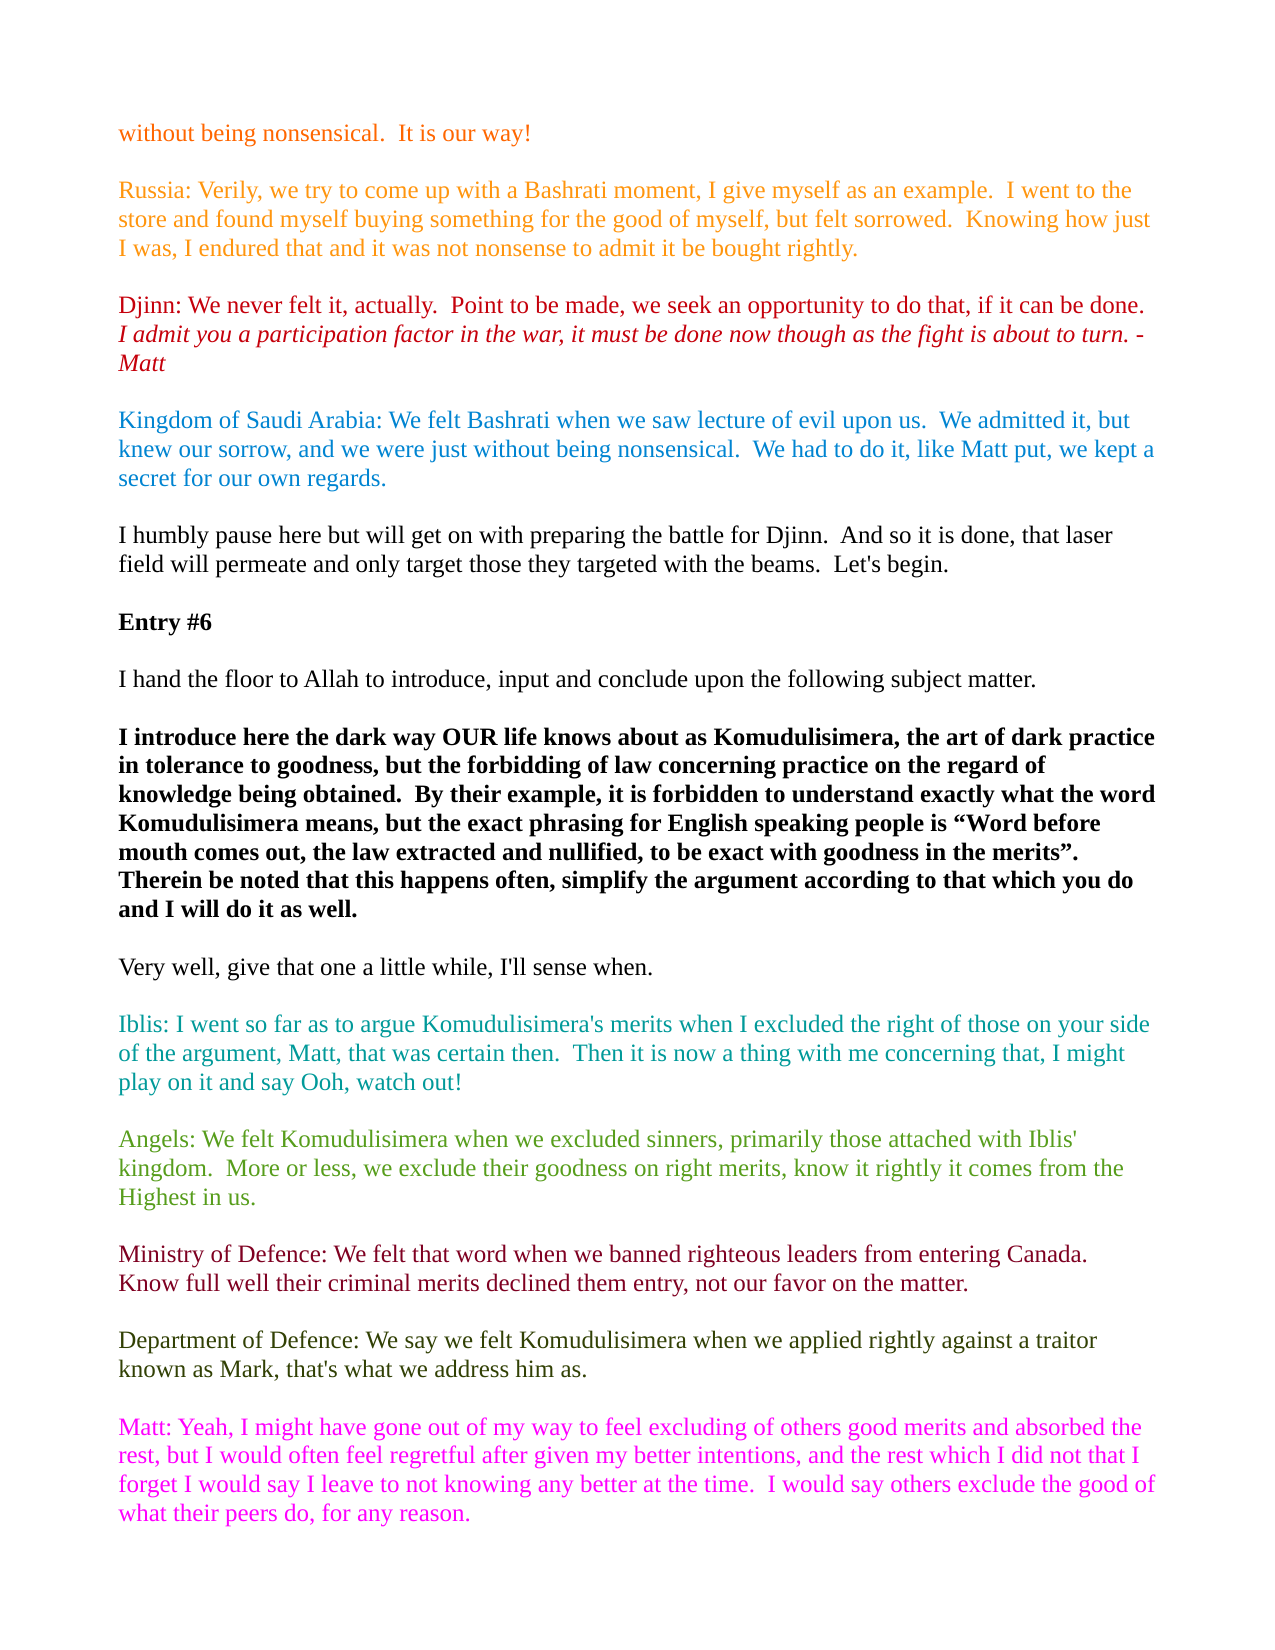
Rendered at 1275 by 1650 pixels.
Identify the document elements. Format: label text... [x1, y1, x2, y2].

text Iblis: I went so far as to argue Komudulisimera's merits when I excluded the right of those on your side of the argument, Matt, that was certain then. Then it is now a thing with me concerning that, I might play on it and say Ooh, watch out! [118, 1009, 1157, 1096]
text Russia: Verily, we try to come up with a Bashrati moment, I give myself as an example. I went to the store and found myself buying something for the good of myself, but felt sorrowed. Knowing how just I was, I endured that and it was not nonsense to admit it be bought rightly. [118, 176, 1157, 262]
text Matt: Yeah, I might have gone out of my way to feel excluding of others good merits and absorbed the rest, but I would often feel regretful after given my better intentions, and the rest which I did not that I forget I would say I leave to not knowing any better at the time. I would say others exclude the good of what their peers do, for any reason. [118, 1412, 1157, 1527]
text I humbly pause here but will get on with preparing the battle for Djinn. And so it is done, that laser field will permeate and only target those they targeted with the beams. Let's begin. [118, 521, 1157, 578]
text I hand the floor to Allah to introduce, input and conclude upon the following subject matter. [118, 664, 1157, 693]
text Djinn: We never felt it, actually. Point to be made, we seek an opportunity to do that, if it can be done. I admit you a participation factor in the war, it must be done now though as the fight is about to turn. - Matt [118, 291, 1157, 377]
text Angels: We felt Komudulisimera when we excluded sinners, primarily those attached with Iblis' kingdom. More or less, we exclude their goodness on right merits, know it rightly it comes from the Highest in us. [118, 1124, 1157, 1211]
text Very well, give that one a little while, I'll sense when. [118, 952, 1157, 981]
text without being nonsensical. It is our way! [118, 118, 1157, 147]
text Department of Defence: We say we felt Komudulisimera when we applied rightly against a traitor known as Mark, that's what we address him as. [118, 1326, 1157, 1383]
text I introduce here the dark way OUR life knows about as Komudulisimera, the art of dark practice in tolerance to goodness, but the forbidding of law concerning practice on the regard of knowledge being obtained. By their example, it is forbidden to understand exactly what the word Komudulisimera means, but the exact phrasing for English speaking people is “Word before mouth comes out, the law extracted and nullified, to be exact with goodness in the merits”. Therein be noted that this happens often, simplify the argument according to that which you do and I will do it as well. [118, 722, 1157, 923]
text Entry #6 [118, 607, 1157, 636]
text Kingdom of Saudi Arabia: We felt Bashrati when we saw lecture of evil upon us. We admitted it, but knew our sorrow, and we were just without being nonsensical. We had to do it, like Matt put, we kept a secret for our own regards. [118, 406, 1157, 492]
text Ministry of Defence: We felt that word when we banned righteous leaders from entering Canada. Know full well their criminal merits declined them entry, not our favor on the matter. [118, 1239, 1157, 1297]
